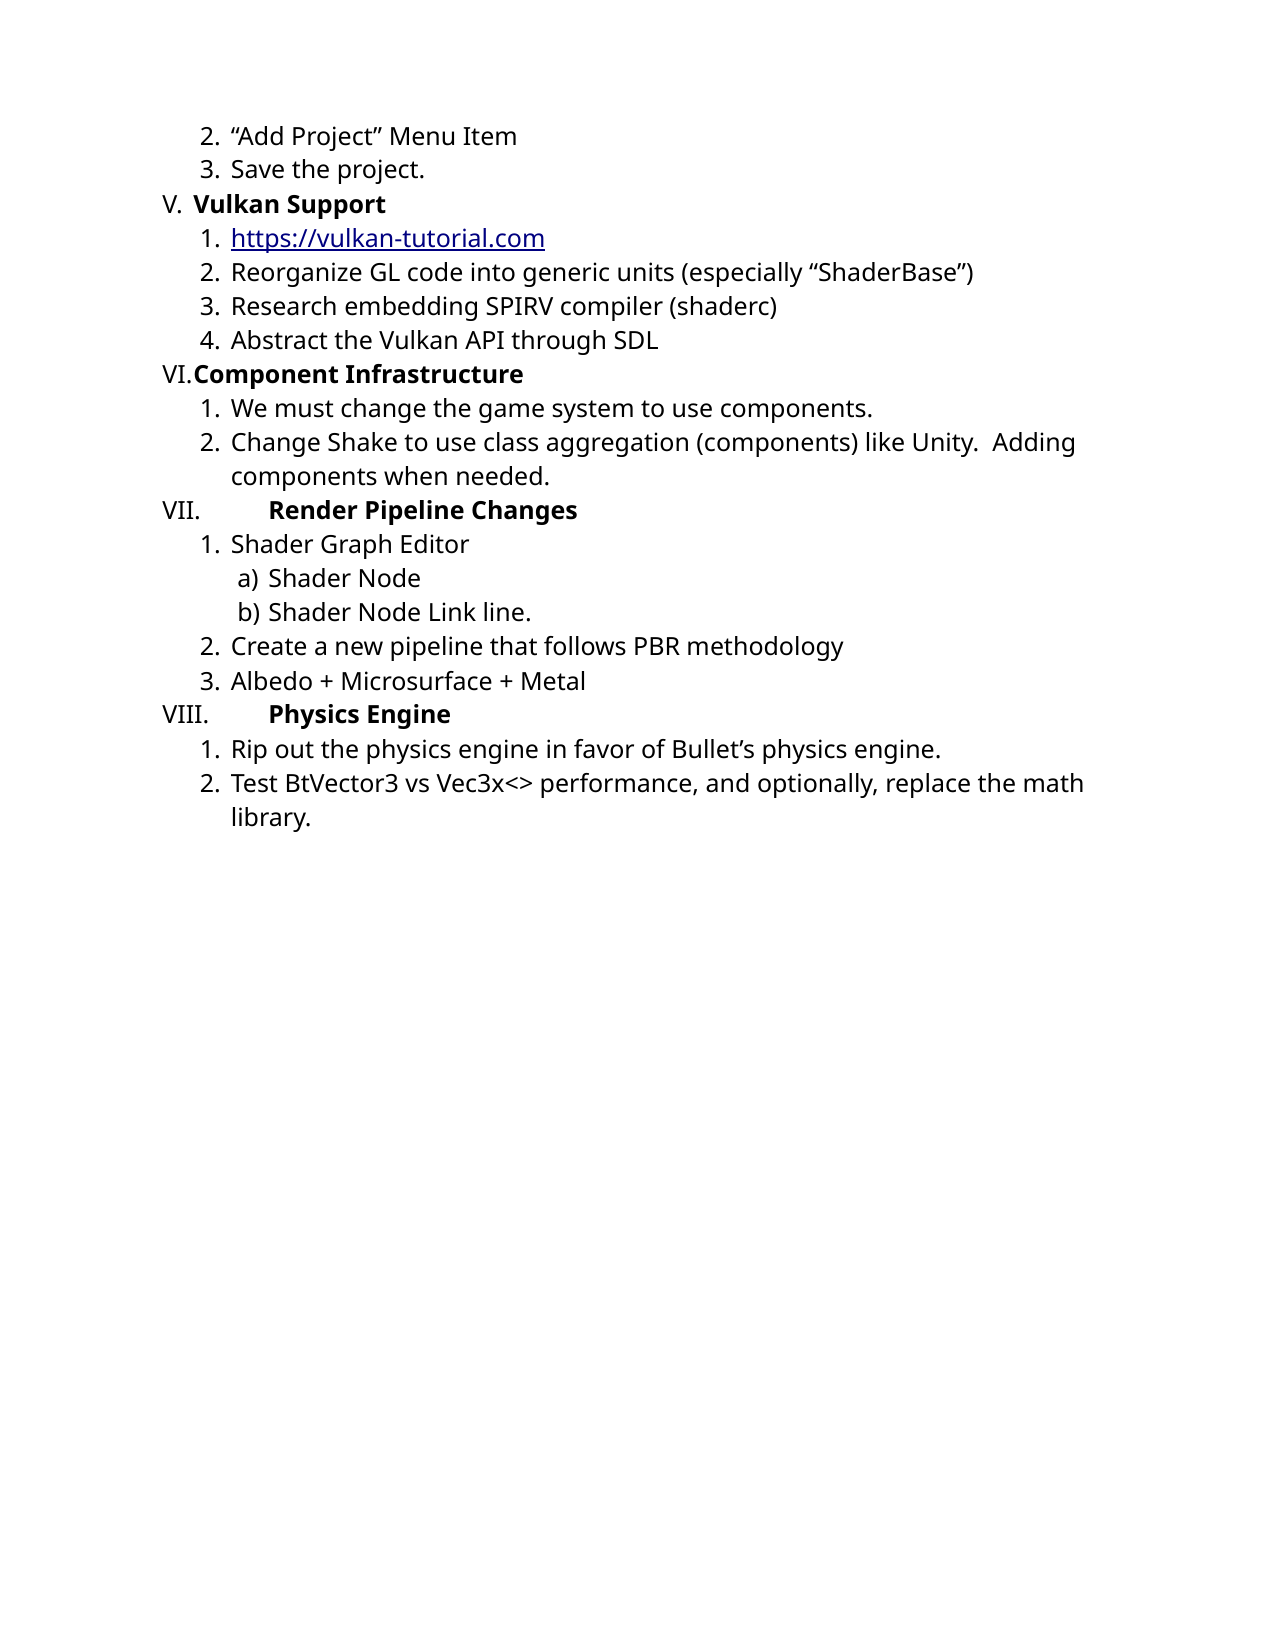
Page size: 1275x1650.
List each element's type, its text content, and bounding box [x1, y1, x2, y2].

list Research embedding SPIRV compiler (shaderc) [193, 288, 1157, 322]
list Vulkan Support [156, 186, 1157, 220]
list Reorganize GL code into generic units (especially “ShaderBase”) [193, 254, 1157, 288]
list Shader Node [231, 561, 1157, 595]
list Abstract the Vulkan API through SDL [193, 322, 1157, 357]
list Albedo + Microsurface + Metal [193, 663, 1157, 697]
list Rip out the physics engine in favor of Bullet’s physics engine. [193, 731, 1157, 765]
list Shader Node Link line. [231, 595, 1157, 629]
list Render Pipeline Changes [156, 493, 1157, 527]
list “Add Project” Menu Item [193, 118, 1157, 152]
list Save the project. [193, 152, 1157, 186]
list Shader Graph Editor [193, 527, 1157, 561]
list Component Infrastructure [156, 357, 1157, 391]
list Physics Engine [156, 697, 1157, 731]
list Create a new pipeline that follows PBR methodology [193, 629, 1157, 663]
list Test BtVector3 vs Vec3x<> performance, and optionally, replace the math library. [193, 765, 1157, 833]
list https://vulkan-tutorial.com [193, 220, 1157, 254]
list We must change the game system to use components. [193, 391, 1157, 425]
list Change Shake to use class aggregation (components) like Unity. Adding components when needed. [193, 425, 1157, 493]
